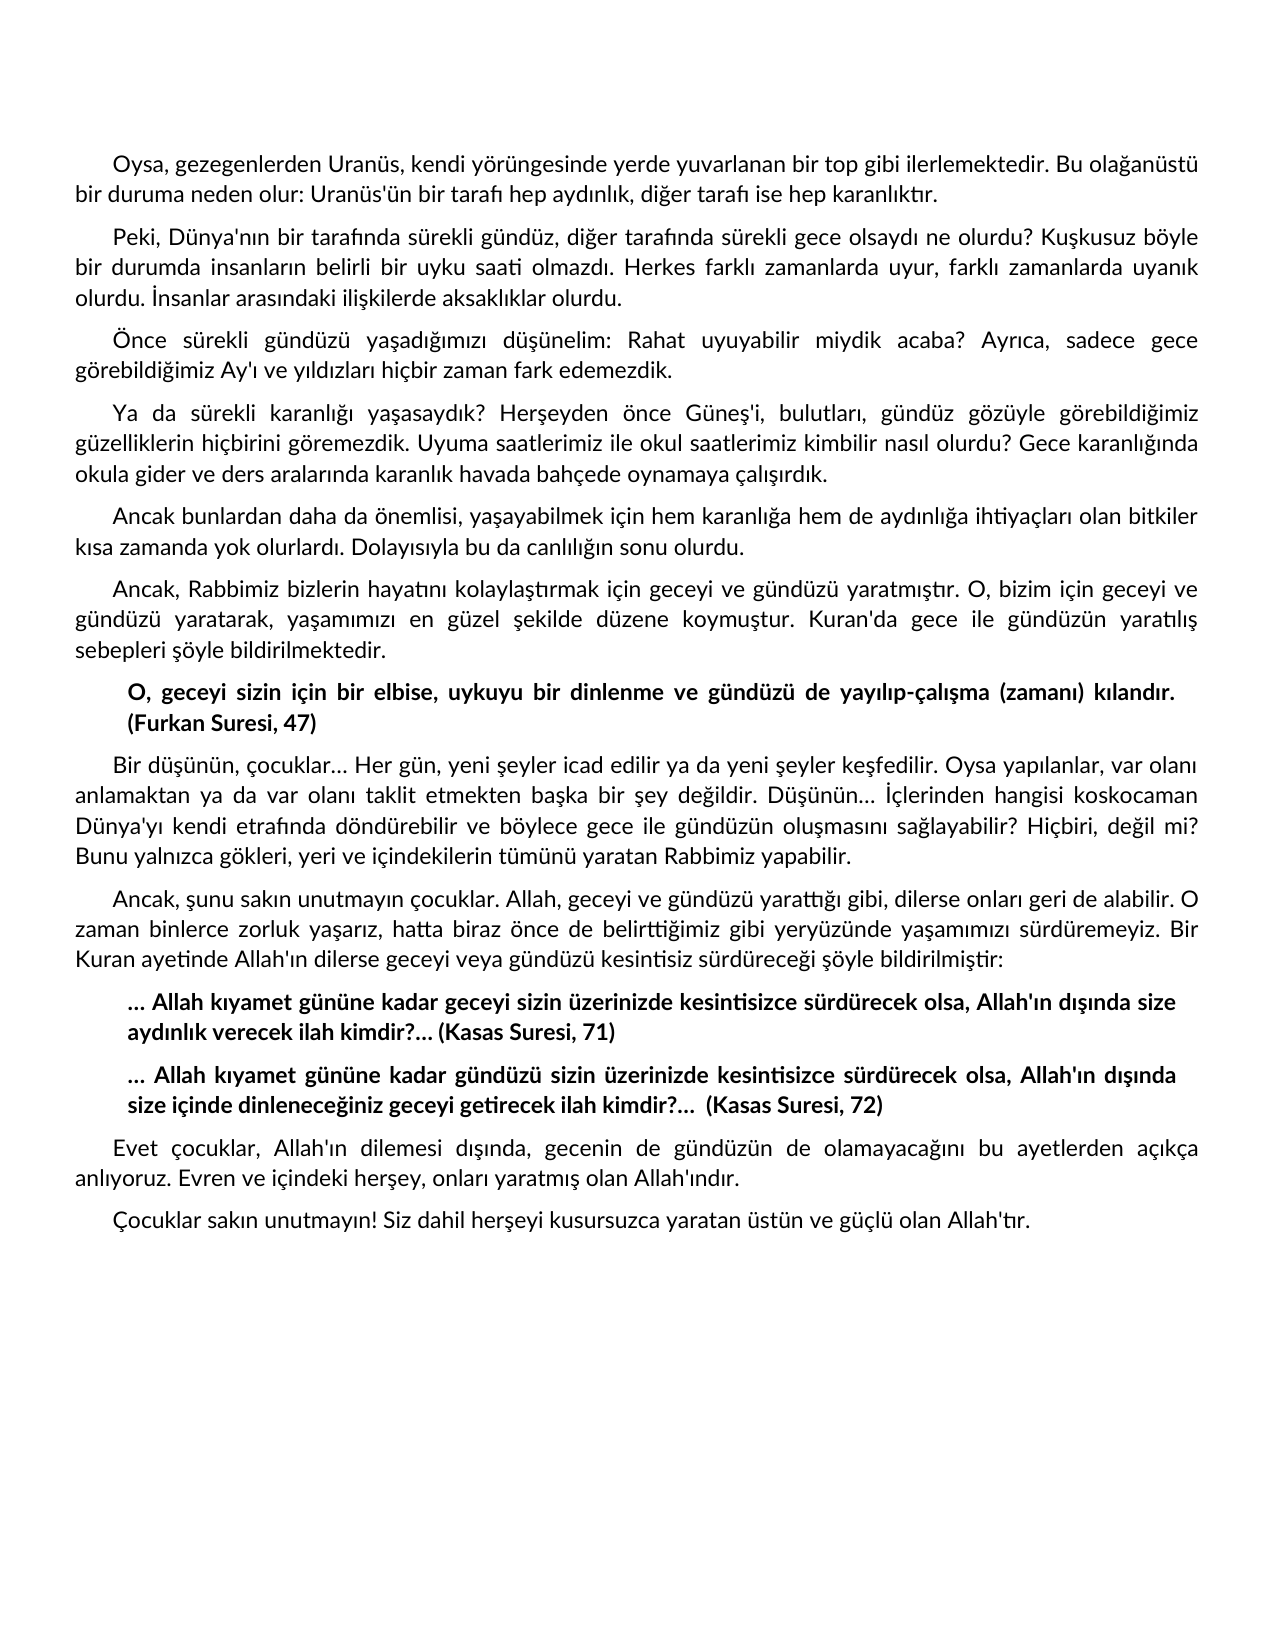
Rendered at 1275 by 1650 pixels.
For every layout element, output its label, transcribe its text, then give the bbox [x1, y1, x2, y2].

text Ancak, Rabbimiz bizlerin hayatını kolaylaştırmak için geceyi ve gündüzü yaratmıştır. O, bizim için geceyi ve gündüzü yaratarak, yaşamımızı en güzel şekilde düzene koymuştur. Kuran'da gece ile gündüzün yaratılış sebepleri şöyle bildirilmektedir. [75, 575, 1200, 663]
text Evet çocuklar, Allah'ın dilemesi dışında, gecenin de gündüzün de olamayacağını bu ayetlerden açıkça anlıyoruz. Evren ve içindeki herşey, onları yaratmış olan Allah'ındır. [75, 1133, 1200, 1191]
text Ya da sürekli karanlığı yaşasaydık? Herşeyden önce Güneş'i, bulutları, gündüz gözüyle görebildiğimiz güzelliklerin hiçbirini göremezdik. Uyuma saatlerimiz ile okul saatlerimiz kimbilir nasıl olurdu? Gece karanlığında okula gider ve ders aralarında karanlık havada bahçede oynamaya çalışırdık. [75, 399, 1200, 487]
text … Allah kıyamet gününe kadar geceyi sizin üzerinizde kesintisizce sürdürecek olsa, Allah'ın dışında size aydınlık verecek ilah kimdir?… (Kasas Suresi, 71) [127, 987, 1177, 1045]
text … Allah kıyamet gününe kadar gündüzü sizin üzerinizde kesintisizce sürdürecek olsa, Allah'ın dışında size içinde dinleneceğiniz geceyi getirecek ilah kimdir?… (Kasas Suresi, 72) [127, 1060, 1177, 1118]
text Ancak bunlardan daha da önemlisi, yaşayabilmek için hem karanlığa hem de aydınlığa ihtiyaçları olan bitkiler kısa zamanda yok olurlardı. Dolayısıyla bu da canlılığın sonu olurdu. [75, 502, 1200, 560]
text Oysa, gezegenlerden Uranüs, kendi yörüngesinde yerde yuvarlanan bir top gibi ilerlemektedir. Bu olağanüstü bir duruma neden olur: Uranüs'ün bir tarafı hep aydınlık, diğer tarafı ise hep karanlıktır. [75, 150, 1200, 208]
text O, geceyi sizin için bir elbise, uykuyu bir dinlenme ve gündüzü de yayılıp-çalışma (zamanı) kılandır. (Furkan Suresi, 47) [127, 678, 1177, 736]
text Ancak, şunu sakın unutmayın çocuklar. Allah, geceyi ve gündüzü yarattığı gibi, dilerse onları geri de alabilir. O zaman binlerce zorluk yaşarız, hatta biraz önce de belirttiğimiz gibi yeryüzünde yaşamımızı sürdüremeyiz. Bir Kuran ayetinde Allah'ın dilerse geceyi veya gündüzü kesintisiz sürdüreceği şöyle bildirilmiştir: [75, 884, 1200, 972]
text Önce sürekli gündüzü yaşadığımızı düşünelim: Rahat uyuyabilir miydik acaba? Ayrıca, sadece gece görebildiğimiz Ay'ı ve yıldızları hiçbir zaman fark edemezdik. [75, 326, 1200, 384]
text Peki, Dünya'nın bir tarafında sürekli gündüz, diğer tarafında sürekli gece olsaydı ne olurdu? Kuşkusuz böyle bir durumda insanların belirli bir uyku saati olmazdı. Herkes farklı zamanlarda uyur, farklı zamanlarda uyanık olurdu. İnsanlar arasındaki ilişkilerde aksaklıklar olurdu. [75, 223, 1200, 311]
text Bir düşünün, çocuklar… Her gün, yeni şeyler icad edilir ya da yeni şeyler keşfedilir. Oysa yapılanlar, var olanı anlamaktan ya da var olanı taklit etmekten başka bir şey değildir. Düşünün… İçlerinden hangisi koskocaman Dünya'yı kendi etrafında döndürebilir ve böylece gece ile gündüzün oluşmasını sağlayabilir? Hiçbiri, değil mi? Bunu yalnızca gökleri, yeri ve içindekilerin tümünü yaratan Rabbimiz yapabilir. [75, 751, 1200, 869]
text Çocuklar sakın unutmayın! Siz dahil herşeyi kusursuzca yaratan üstün ve güçlü olan Allah'tır. [75, 1206, 1200, 1234]
